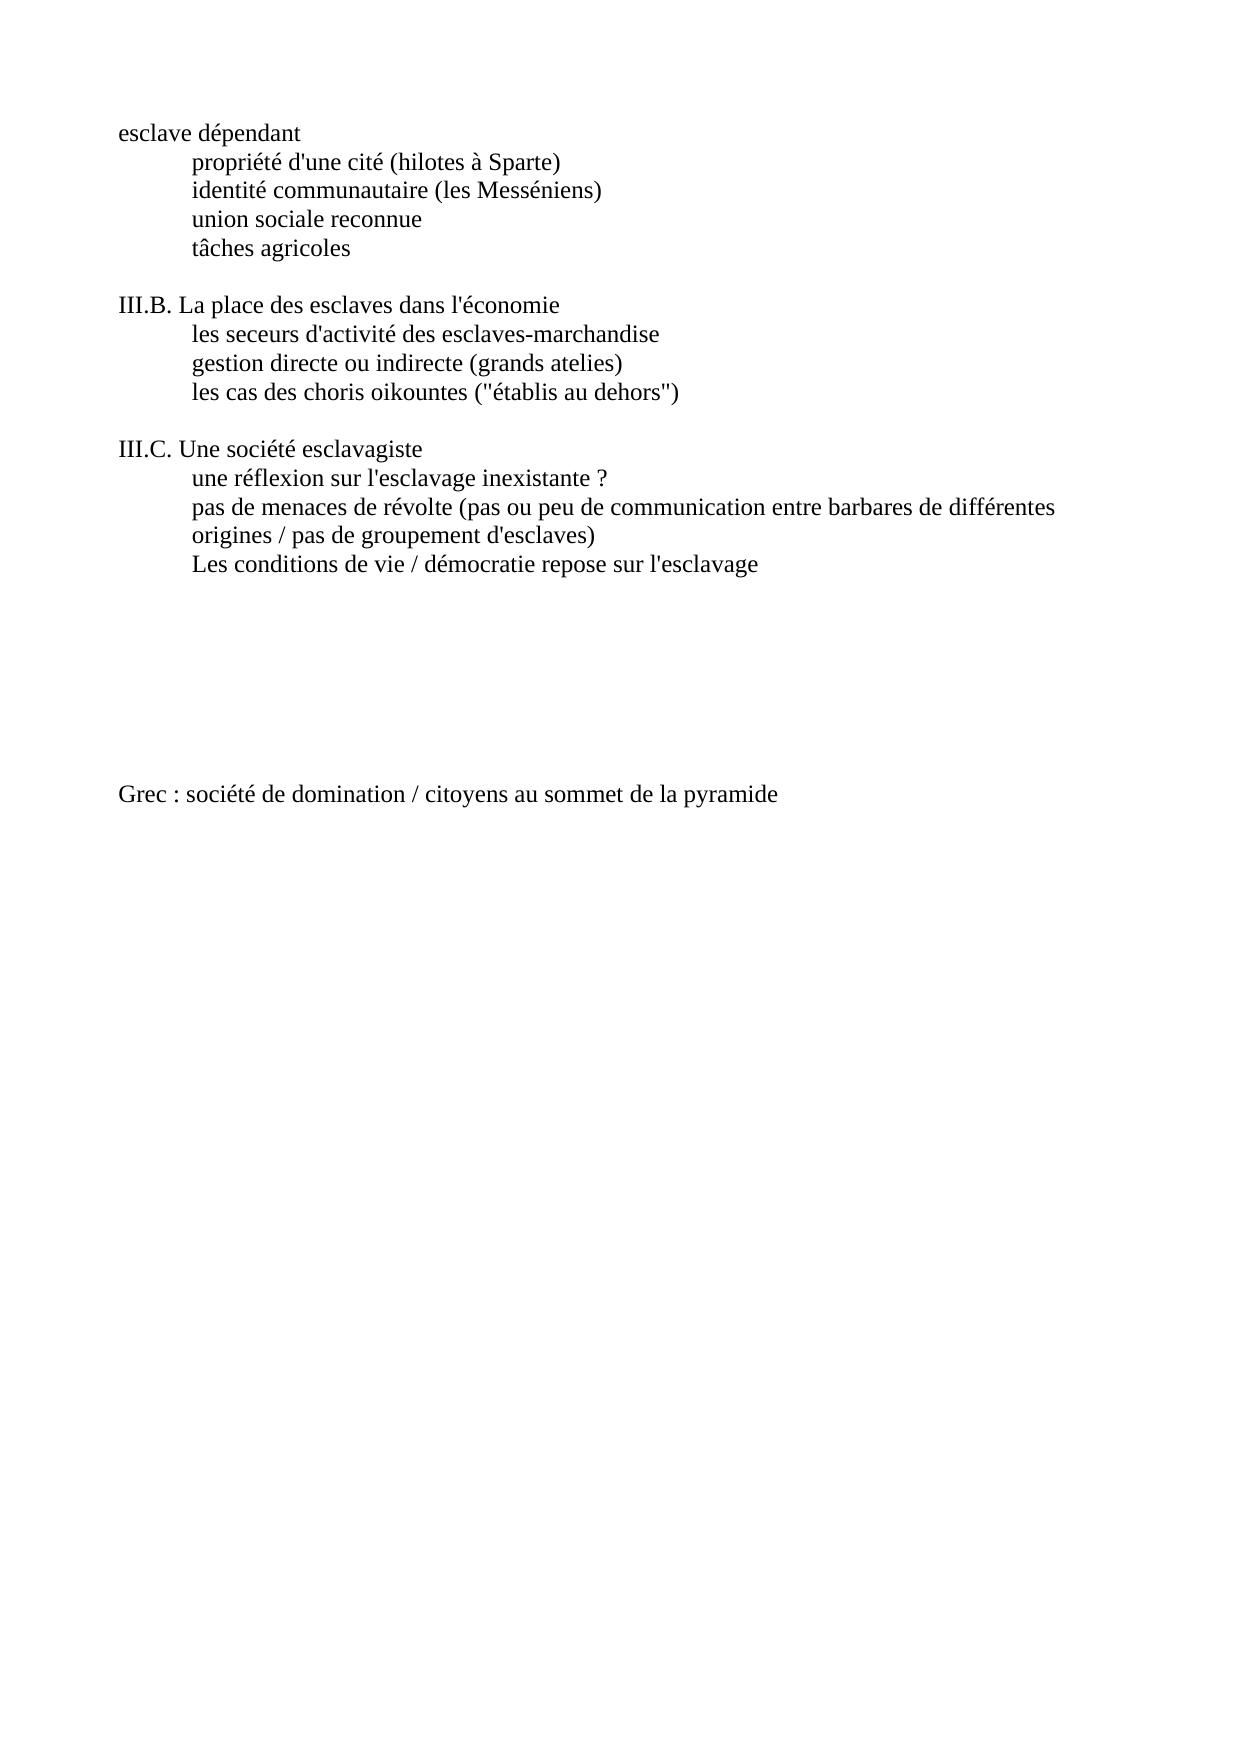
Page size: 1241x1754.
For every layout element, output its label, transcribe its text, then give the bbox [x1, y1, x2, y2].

text les seceurs d'activité des esclaves-marchandise [118, 319, 1122, 348]
text une réflexion sur l'esclavage inexistante ? [118, 463, 1122, 492]
text III.C. Une société esclavagiste [118, 434, 1122, 463]
text les cas des choris oikountes ("établis au dehors") [118, 377, 1122, 406]
text identité communautaire (les Messéniens) [118, 176, 1122, 204]
text Les conditions de vie / démocratie repose sur l'esclavage [118, 549, 1122, 578]
text Grec : société de domination / citoyens au sommet de la pyramide [118, 779, 1122, 808]
text tâches agricoles [118, 233, 1122, 262]
text gestion directe ou indirecte (grands atelies) [118, 348, 1122, 377]
text union sociale reconnue [118, 204, 1122, 233]
text esclave dépendant [118, 118, 1122, 147]
text propriété d'une cité (hilotes à Sparte) [118, 147, 1122, 176]
text pas de menaces de révolte (pas ou peu de communication entre barbares de différentes origines / pas de groupement d'esclaves) [118, 492, 1122, 549]
text III.B. La place des esclaves dans l'économie [118, 291, 1122, 319]
